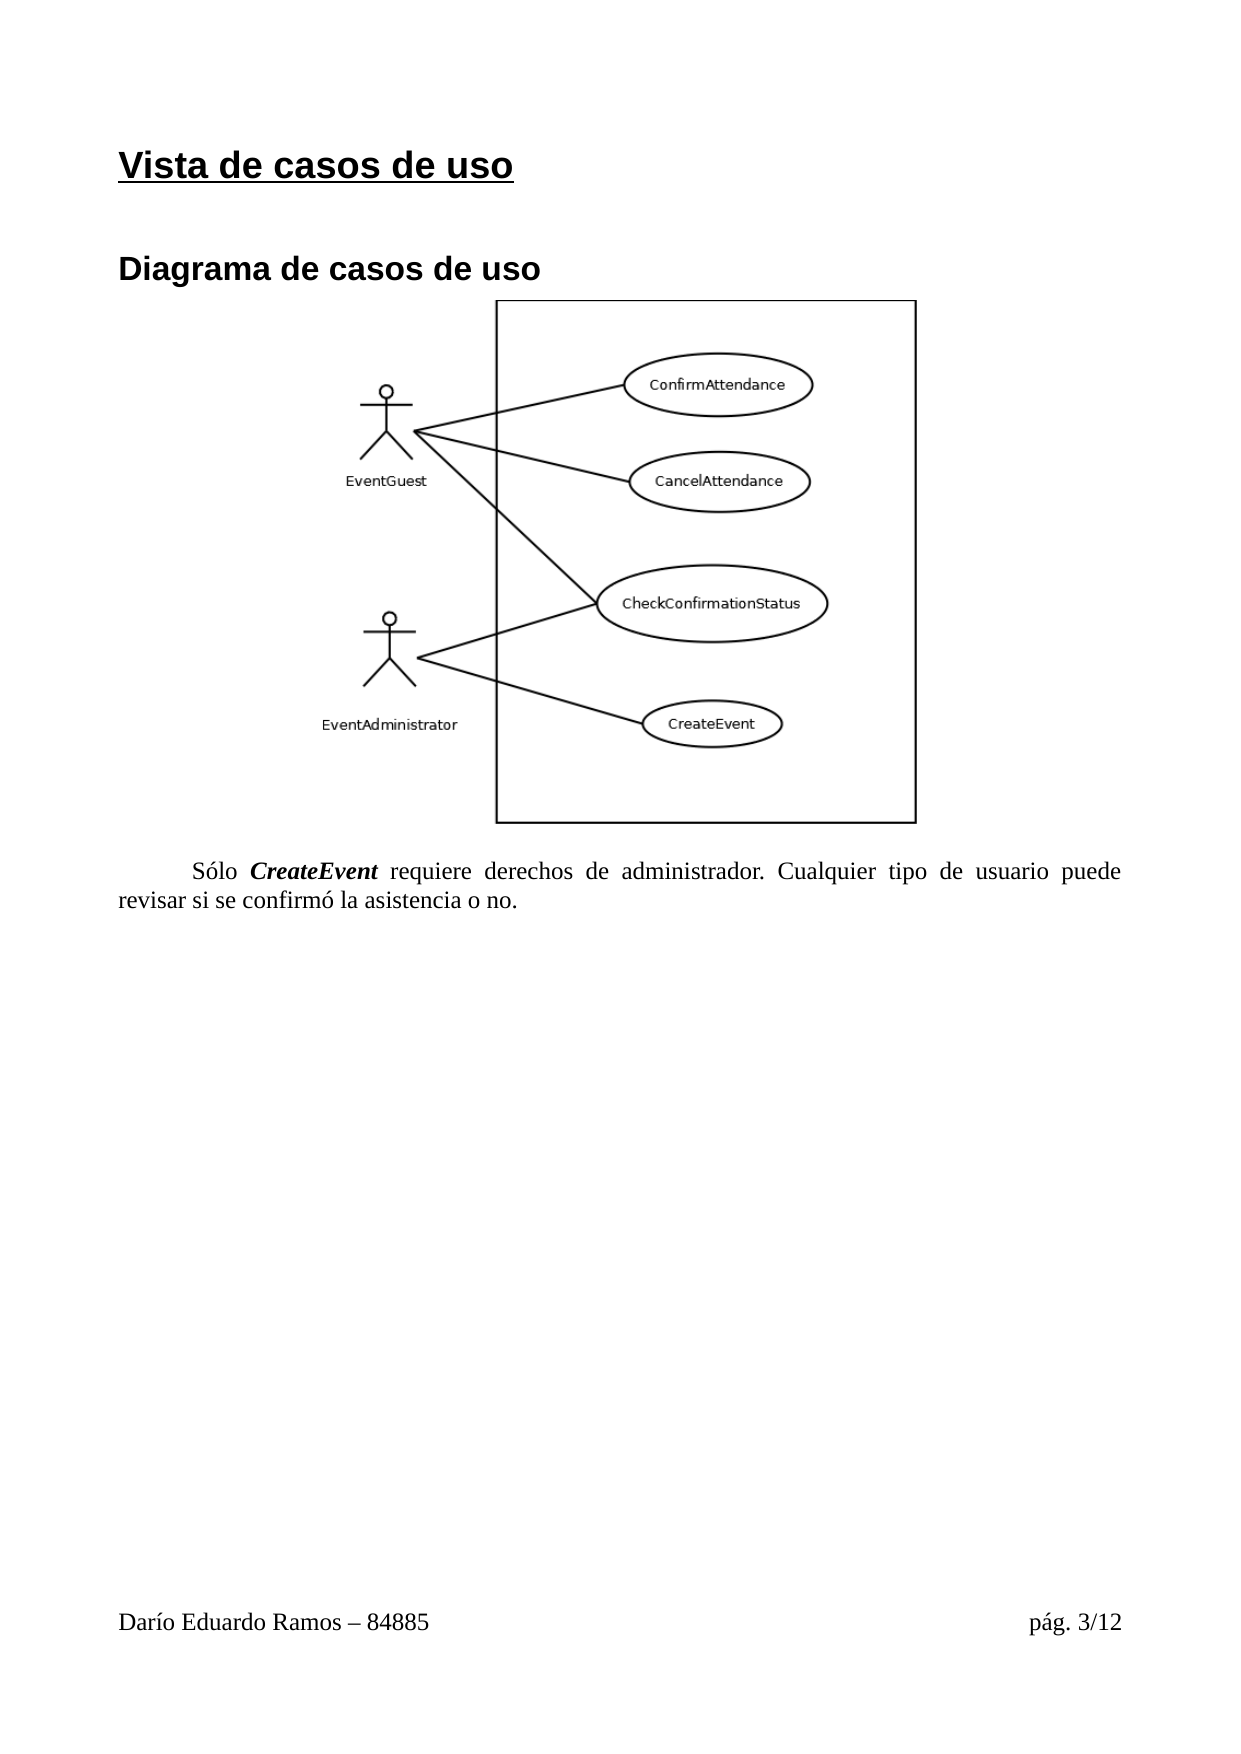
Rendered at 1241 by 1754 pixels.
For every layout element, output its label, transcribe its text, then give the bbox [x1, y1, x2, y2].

subtitle Diagrama de casos de uso [118, 249, 1122, 287]
subtitle Vista de casos de uso [118, 143, 1122, 187]
text Sólo CreateEvent requiere derechos de administrador. Cualquier tipo de usuario puede revisar si se confirmó la asistencia o no. [118, 856, 1122, 914]
picture [322, 300, 918, 825]
